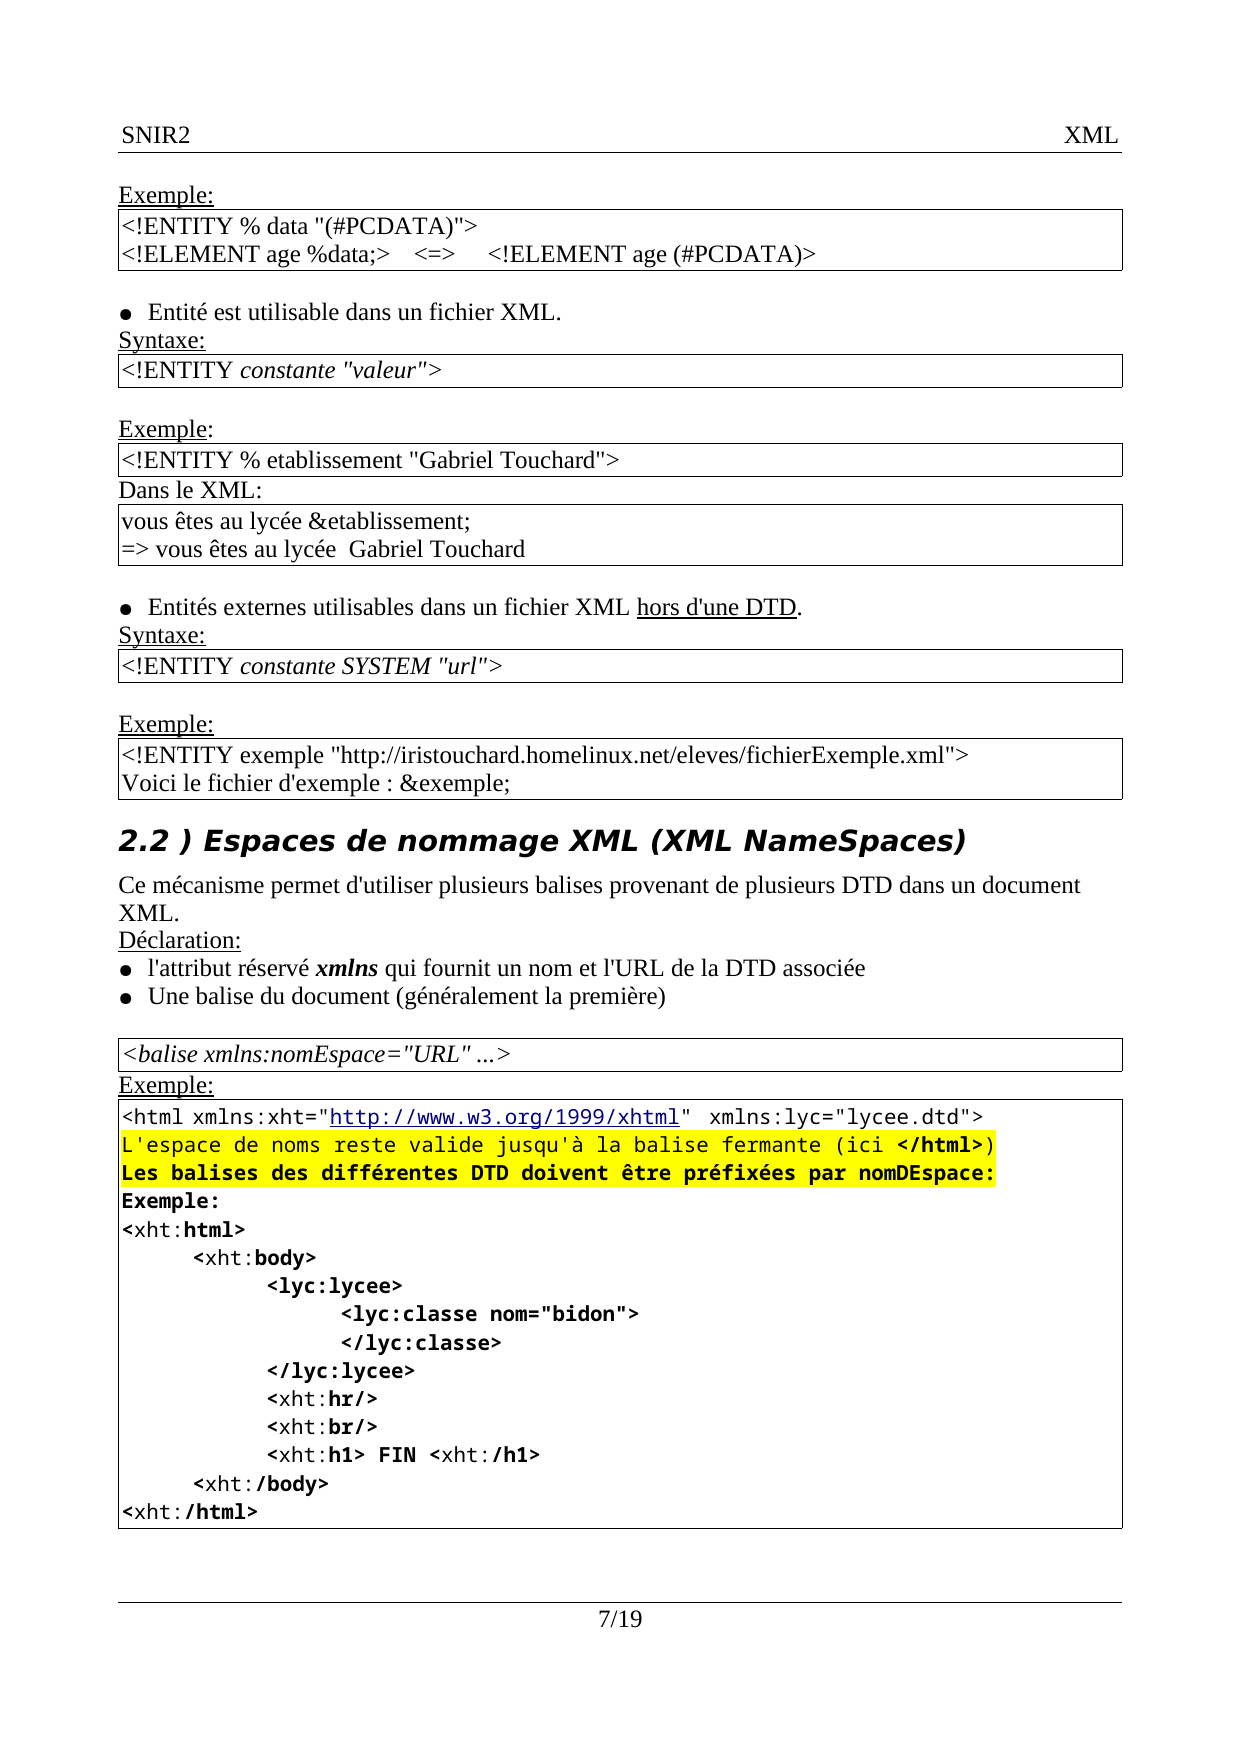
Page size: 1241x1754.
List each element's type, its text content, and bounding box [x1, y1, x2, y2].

text Syntaxe: [118, 326, 1122, 353]
text Exemple: [118, 415, 1122, 443]
list l'attribut réservé xmlns qui fournit un nom et l'URL de la DTD associée [118, 954, 1122, 982]
text Déclaration: [118, 927, 1122, 954]
text <!ENTITY exemple "http://iristouchard.homelinux.net/eleves/fichierExemple.xml"> [119, 739, 1122, 766]
text <lyc:lycee> [119, 1268, 1122, 1296]
text <xht:hr/> [119, 1381, 1122, 1409]
text <!ELEMENT age %data;> <=> <!ELEMENT age (#PCDATA)> [119, 237, 1122, 270]
text <xht:br/> [119, 1409, 1122, 1438]
subtitle Espaces de nommage XML (XML NameSpaces) [118, 824, 1122, 859]
text Exemple: [119, 1183, 1122, 1212]
text <!ENTITY constante "valeur"> [119, 355, 1122, 387]
text Voici le fichier d'exemple : &exemple; [119, 766, 1122, 799]
text Syntaxe: [118, 621, 1122, 649]
text <xht:h1> FIN <xht:/h1> [119, 1438, 1122, 1466]
text => vous êtes au lycée Gabriel Touchard [119, 532, 1122, 565]
text <balise xmlns:nomEspace="URL" ...> [119, 1039, 1122, 1071]
list Entités externes utilisables dans un fichier XML hors d'une DTD. [118, 593, 1122, 621]
text <xht:body> [119, 1240, 1122, 1268]
text Exemple: [118, 710, 1122, 738]
text <!ENTITY % data "(#PCDATA)"> [119, 210, 1122, 237]
text L'espace de noms reste valide jusqu'à la balise fermante (ici </html>) [119, 1127, 1122, 1155]
text <!ENTITY % etablissement "Gabriel Touchard"> [119, 444, 1122, 476]
text <html xmlns:xht="http://www.w3.org/1999/xhtml" xmlns:lyc="lycee.dtd"> [119, 1100, 1122, 1127]
text Ce mécanisme permet d'utiliser plusieurs balises provenant de plusieurs DTD dans un document XML. [118, 871, 1122, 927]
text vous êtes au lycée &etablissement; [119, 505, 1122, 532]
text <xht:html> [119, 1212, 1122, 1240]
text Dans le XML: [118, 477, 1122, 504]
list Entité est utilisable dans un fichier XML. [118, 298, 1122, 326]
text <lyc:classe nom="bidon"> [119, 1296, 1122, 1325]
text <xht:/body> [119, 1466, 1122, 1494]
text Les balises des différentes DTD doivent être préfixées par nomDEspace: [119, 1155, 1122, 1183]
list Une balise du document (généralement la première) [118, 982, 1122, 1010]
text </lyc:lycee> [119, 1353, 1122, 1381]
text Exemple: [118, 1072, 1122, 1099]
text </lyc:classe> [119, 1325, 1122, 1353]
text <xht:/html> [119, 1494, 1122, 1528]
text <!ENTITY constante SYSTEM "url"> [119, 650, 1122, 682]
text Exemple: [118, 181, 1122, 209]
